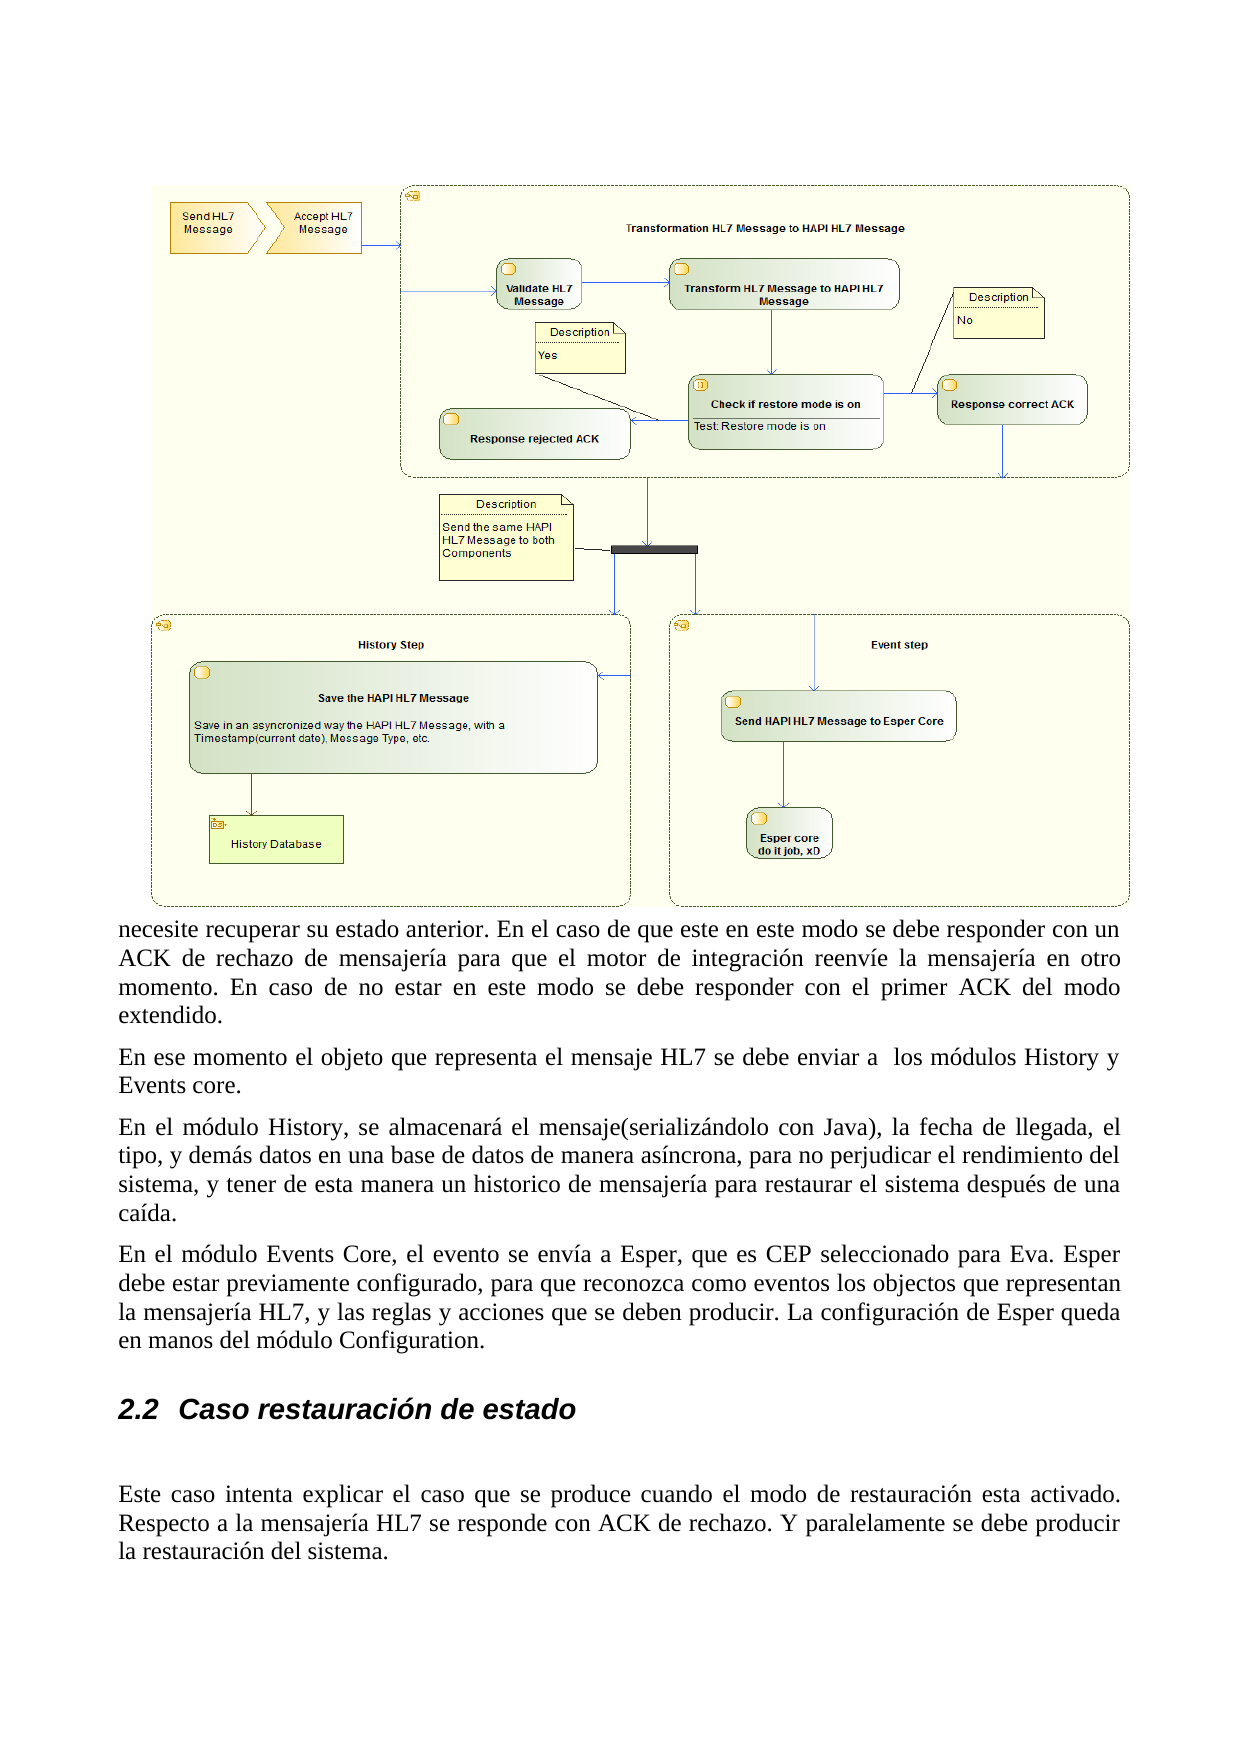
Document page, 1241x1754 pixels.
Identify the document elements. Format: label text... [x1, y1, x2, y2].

text En ese momento el objeto que representa el mensaje HL7 se debe enviar a los módulos History y Events core. [118, 1042, 1122, 1099]
subtitle Caso restauración de estado [118, 1392, 1122, 1425]
text necesite recuperar su estado anterior. En el caso de que este en este modo se debe responder con un ACK de rechazo de mensajería para que el motor de integración reenvíe la mensajería en otro momento. En caso de no estar en este modo se debe responder con el primer ACK del modo extendido. [118, 176, 1122, 1029]
text En el módulo Events Core, el evento se envía a Esper, que es CEP seleccionado para Eva. Esper debe estar previamente configurado, para que reconozca como eventos los objectos que representan la mensajería HL7, y las reglas y acciones que se deben producir. La configuración de Esper queda en manos del módulo Configuration. [118, 1239, 1122, 1354]
text En el módulo History, se almacenará el mensaje(serializándolo con Java), la fecha de llegada, el tipo, y demás datos en una base de datos de manera asíncrona, para no perjudicar el rendimiento del sistema, y tener de esta manera un historico de mensajería para restaurar el sistema después de una caída. [118, 1112, 1122, 1227]
text Este caso intenta explicar el caso que se produce cuando el modo de restauración esta activado. Respecto a la mensajería HL7 se responde con ACK de rechazo. Y paralelamente se debe producir la restauración del sistema. [118, 1479, 1122, 1565]
picture [141, 176, 1139, 915]
